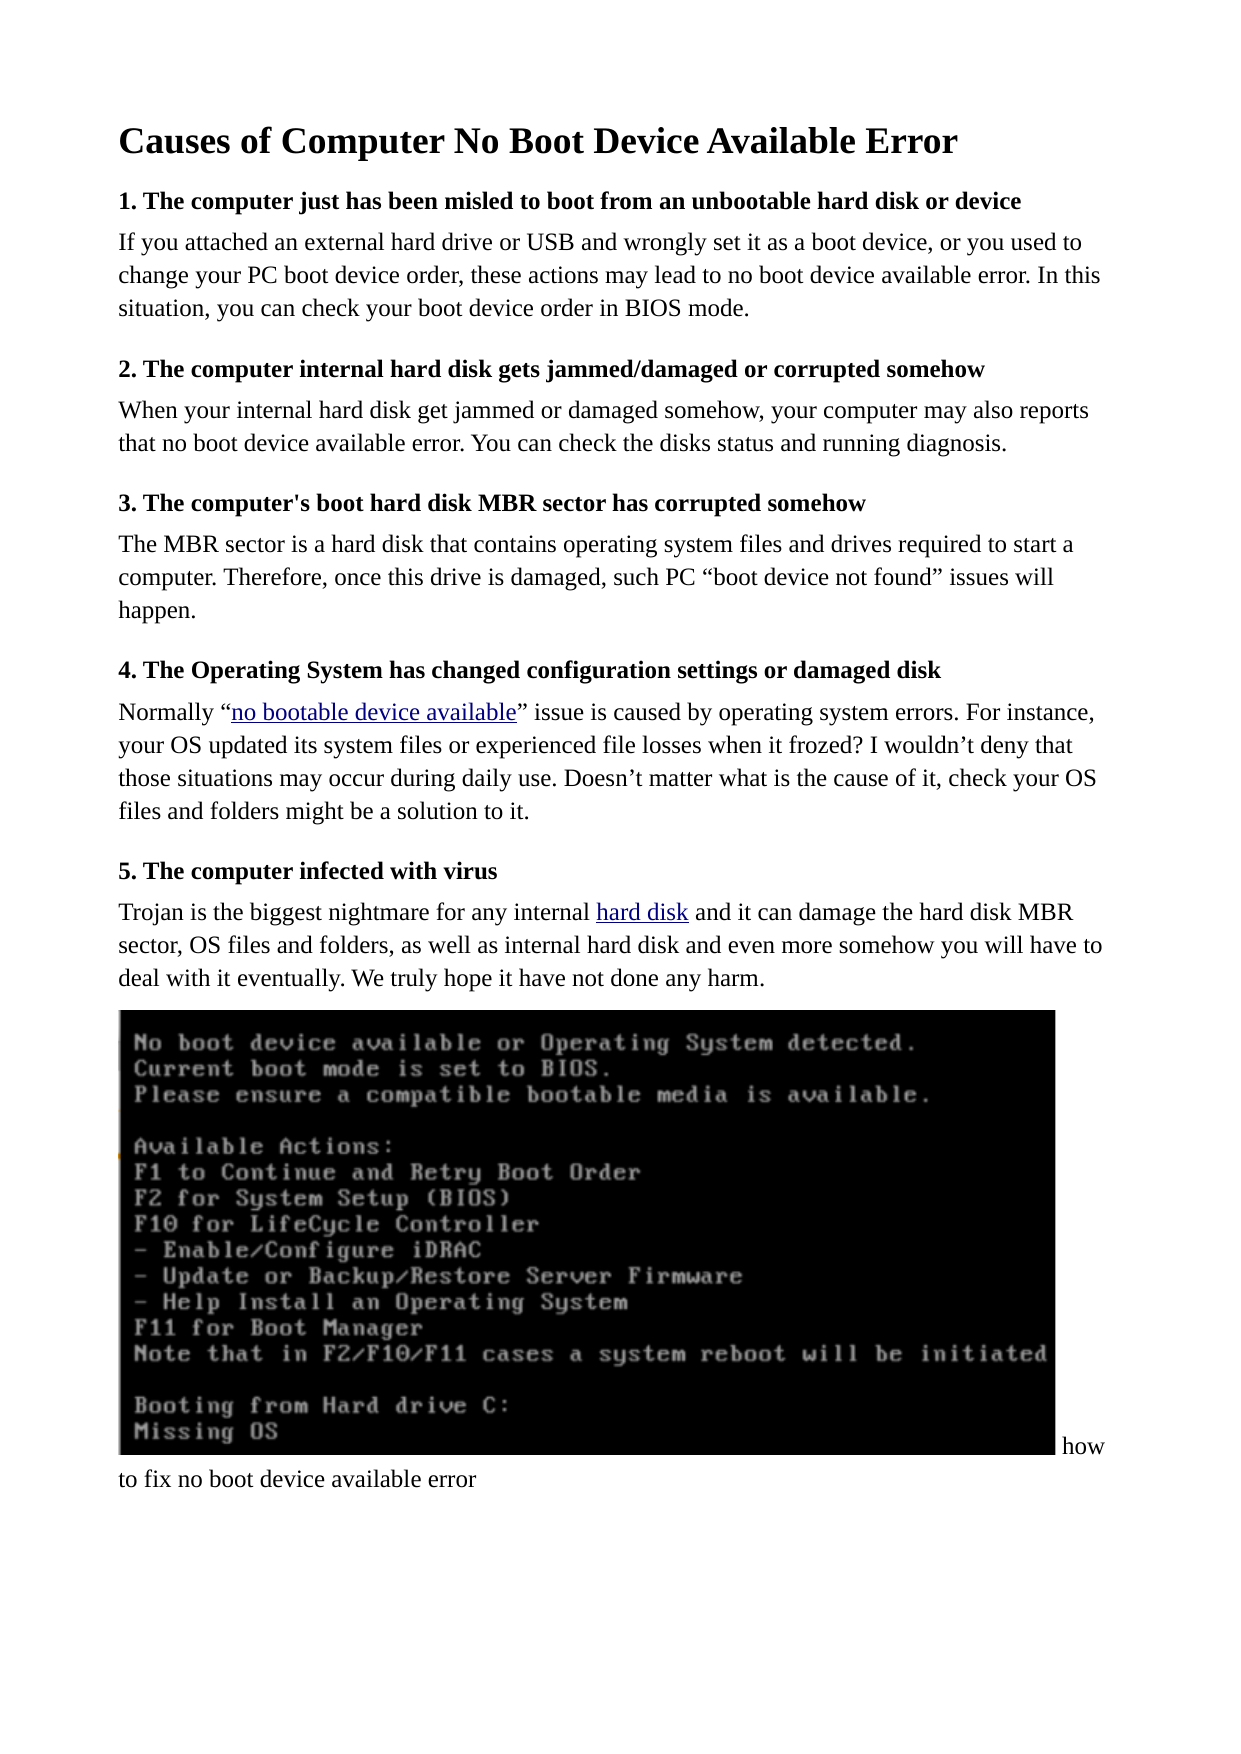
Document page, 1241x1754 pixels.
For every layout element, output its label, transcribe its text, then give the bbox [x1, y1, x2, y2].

picture [118, 1010, 1056, 1455]
subtitle 3. The computer's boot hard disk MBR sector has corrupted somehow [118, 488, 1122, 517]
subtitle Causes of Computer No Boot Device Available Error [118, 118, 1122, 161]
text how to fix no boot device available error [118, 1011, 1122, 1493]
text When your internal hard disk get jammed or damaged somehow, your computer may also reports that no boot device available error. You can check the disks status and running diagnosis. [118, 395, 1122, 457]
subtitle 4. The Operating System has changed configuration settings or damaged disk [118, 655, 1122, 684]
subtitle 5. The computer infected with virus [118, 856, 1122, 884]
subtitle 1. The computer just has been misled to boot from an unbootable hard disk or device [118, 186, 1122, 215]
text Trojan is the biggest nightmare for any internal hard disk and it can damage the hard disk MBR sector, OS files and folders, as well as internal hard disk and even more somehow you will have to deal with it eventually. We truly hope it have not done any harm. [118, 897, 1122, 992]
text The MBR sector is a hard disk that contains operating system files and drives required to start a computer. Therefore, once this drive is damaged, such PC “boot device not found” issues will happen. [118, 529, 1122, 624]
text Normally “no bootable device available” issue is caused by operating system errors. For instance, your OS updated its system files or experienced file losses when it frozed? I wouldn’t deny that those situations may occur during daily use. Doesn’t matter what is the cause of it, check your OS files and folders might be a solution to it. [118, 697, 1122, 824]
subtitle 2. The computer internal hard disk gets jammed/damaged or corrupted somehow [118, 354, 1122, 382]
text If you attached an external hard drive or USB and wrongly set it as a boot device, or you used to change your PC boot device order, these actions may lead to no boot device available error. In this situation, you can check your boot device order in BIOS mode. [118, 227, 1122, 322]
